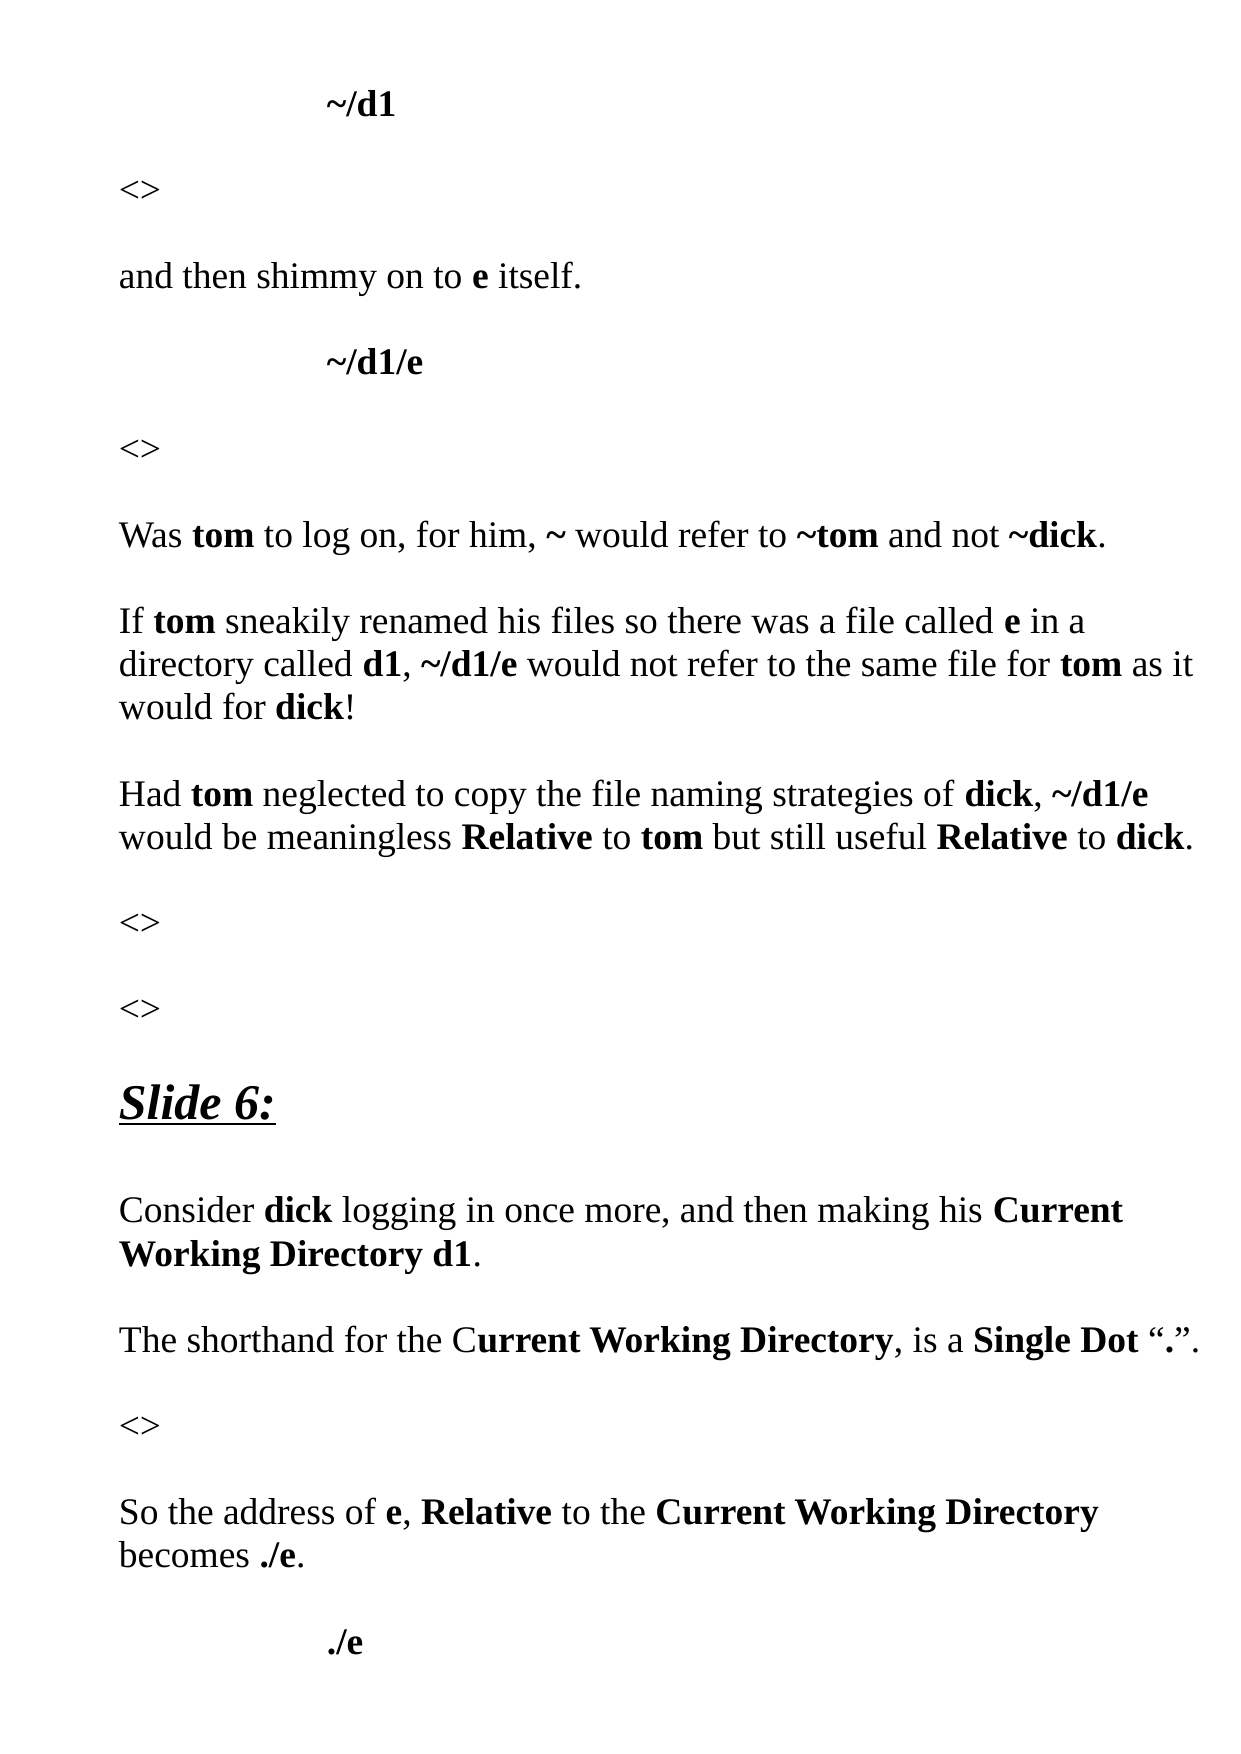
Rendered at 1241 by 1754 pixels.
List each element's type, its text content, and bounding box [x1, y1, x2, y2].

text <> [119, 987, 1202, 1030]
text So the address of e, Relative to the Current Working Directory becomes ./e. [119, 1490, 1202, 1576]
text ./e [119, 1619, 1202, 1662]
text <> [119, 426, 1202, 469]
text If tom sneakily renamed his files so there was a file called e in a directory called d1, ~/d1/e would not refer to the same file for tom as it would for dick! [119, 598, 1202, 728]
text and then shimmy on to e itself. [119, 253, 1202, 297]
text <> [119, 1403, 1202, 1447]
text Had tom neglected to copy the file naming strategies of dick, ~/d1/e would be meaningless Relative to tom but still useful Relative to dick. [119, 771, 1202, 857]
text ~/d1/e [119, 340, 1202, 383]
text ~/d1 [119, 81, 1202, 124]
text Slide 6: [119, 1073, 1202, 1130]
text <> [119, 167, 1202, 210]
text <> [119, 900, 1202, 943]
text Consider dick logging in once more, and then making his Current Working Directory d1. [119, 1188, 1202, 1274]
text Was tom to log on, for him, ~ would refer to ~tom and not ~dick. [119, 512, 1202, 555]
text The shorthand for the Current Working Directory, is a Single Dot “.”. [119, 1317, 1202, 1360]
